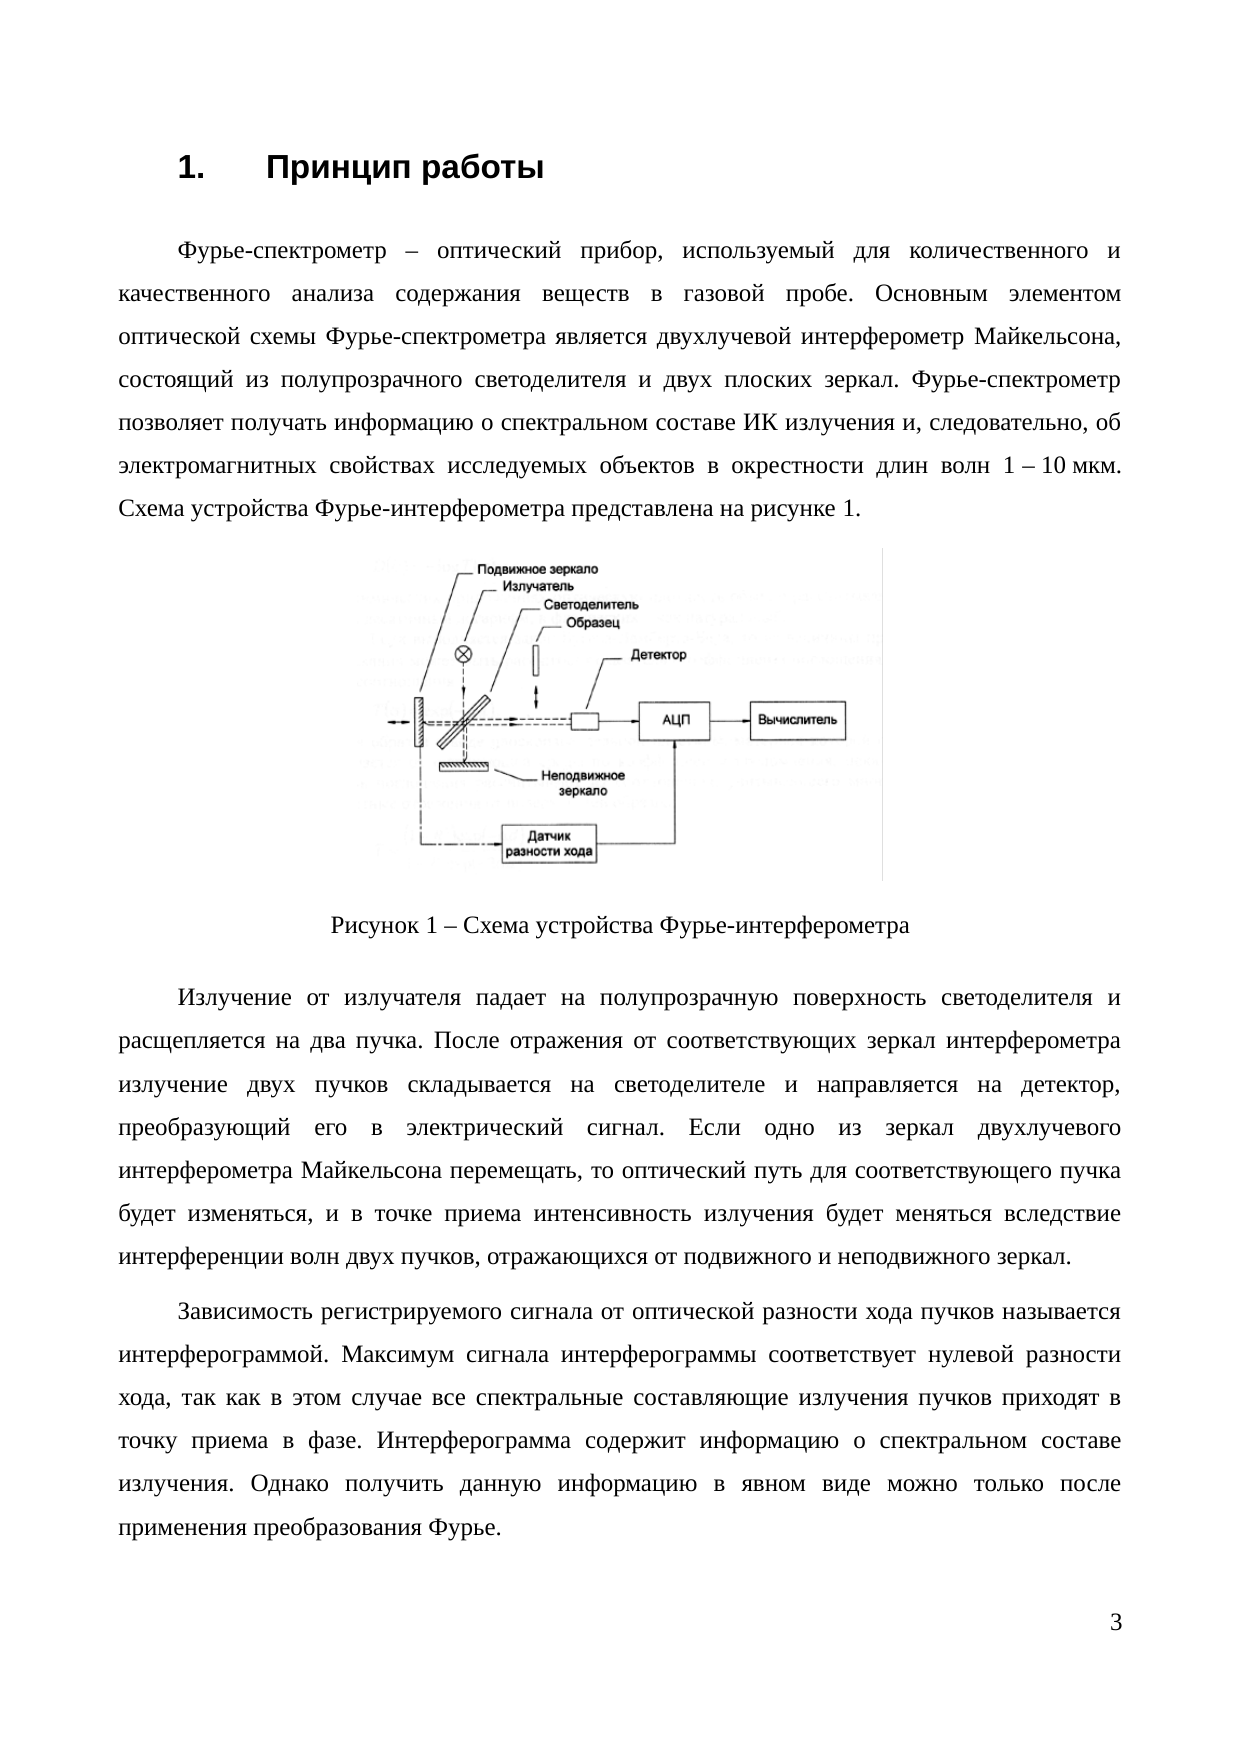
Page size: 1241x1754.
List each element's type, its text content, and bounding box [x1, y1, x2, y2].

text Зависимость регистрируемого сигнала от оптической разности хода пучков называется интерферограммой. Максимум сигнала интерферограммы соответствует нулевой разности хода, так как в этом случае все спектральные составляющие излучения пучков приходят в точку приема в фазе. Интерферограмма содержит информацию о спектральном составе излучения. Однако получить данную информацию в явном виде можно только после применения преобразования Фурье. [118, 1296, 1122, 1540]
subtitle Принцип работы [118, 148, 1122, 186]
picture [357, 548, 884, 881]
text Излучение от излучателя падает на полупрозрачную поверхность светоделителя и расщепляется на два пучка. После отражения от соответствующих зеркал интерферометра излучение двух пучков складывается на светоделителе и направляется на детектор, преобразующий его в электрический сигнал. Если одно из зеркал двухлучевого интерферометра Майкельсона перемещать, то оптический путь для соответствующего пучка будет изменяться, и в точке приема интенсивность излучения будет меняться вследствие интерференции волн двух пучков, отражающихся от подвижного и неподвижного зеркал. [118, 982, 1122, 1270]
list Рисунок 1 – Схема устройства Фурье-интерферометра [83, 910, 1122, 938]
text Фурье-спектрометр – оптический прибор, используемый для количественного и качественного анализа содержания веществ в газовой пробе. Основным элементом оптической схемы Фурье-спектрометра является двухлучевой интерферометр Майкельсона, состоящий из полупрозрачного светоделителя и двух плоских зеркал. Фурье-спектрометр позволяет получать информацию о спектральном составе ИК излучения и, следовательно, об электромагнитных свойствах исследуемых объектов в окрестности длин волн 1 – 10 мкм. Схема устройства Фурье-интерферометра представлена на рисунке 1. [118, 235, 1122, 522]
